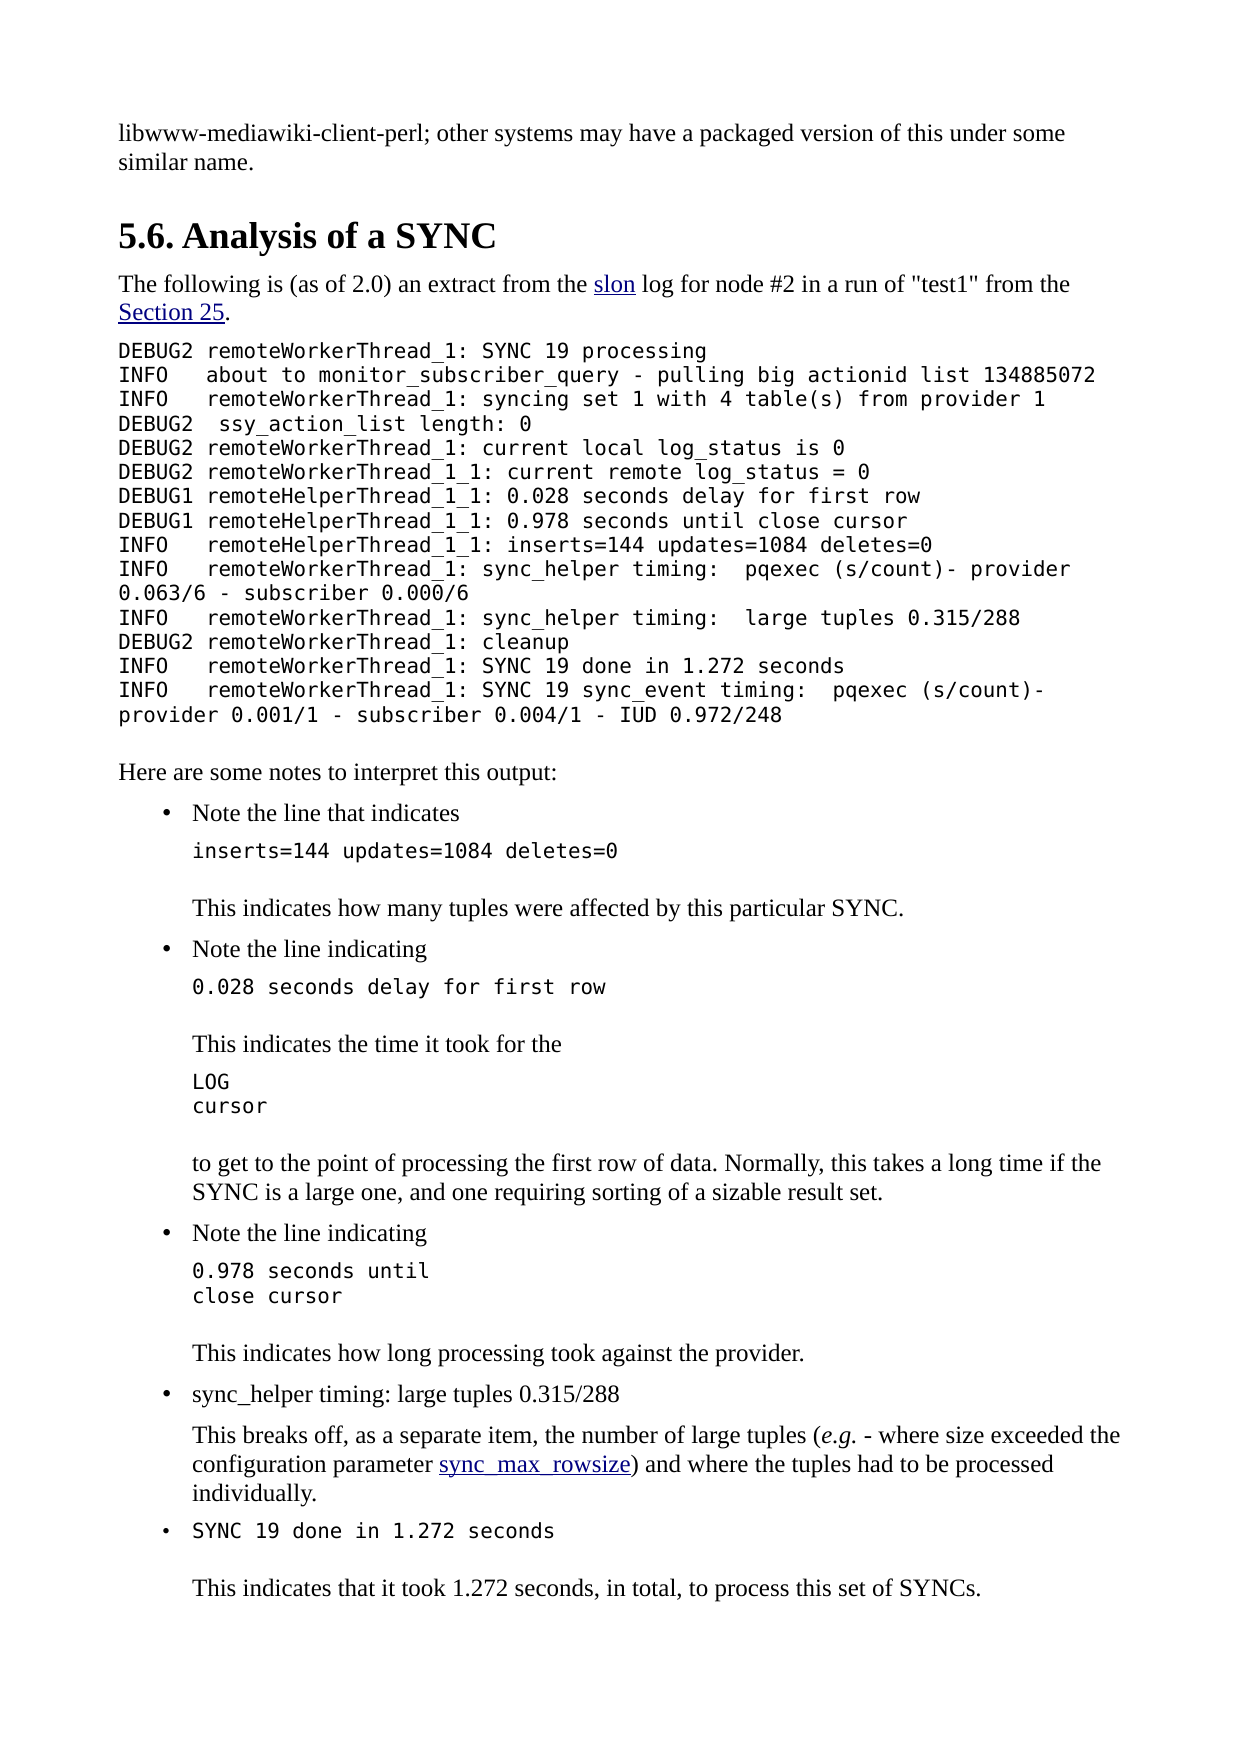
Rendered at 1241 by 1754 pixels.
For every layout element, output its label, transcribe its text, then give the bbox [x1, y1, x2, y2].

text DEBUG2 ssy_action_list length: 0 [118, 412, 1122, 436]
text INFO remoteWorkerThread_1: SYNC 19 sync_event timing: pqexec (s/count)- provider 0.001/1 - subscriber 0.004/1 - IUD 0.972/248 [118, 678, 1122, 727]
text DEBUG2 remoteWorkerThread_1: current local log_status is 0 [118, 436, 1122, 460]
list inserts=144 updates=1084 deletes=0 [162, 839, 1122, 863]
list close cursor [162, 1284, 1122, 1308]
list SYNC 19 done in 1.272 seconds [162, 1519, 1122, 1543]
list cursor [162, 1094, 1122, 1119]
text libwww-mediawiki-client-perl; other systems may have a packaged version of this under some similar name. [118, 118, 1122, 176]
text INFO remoteWorkerThread_1: sync_helper timing: large tuples 0.315/288 [118, 606, 1122, 630]
text INFO remoteWorkerThread_1: sync_helper timing: pqexec (s/count)- provider 0.063/6 - subscriber 0.000/6 [118, 557, 1122, 606]
list to get to the point of processing the first row of data. Normally, this takes a long time if the SYNC is a large one, and one requiring sorting of a sizable result set. [162, 1148, 1122, 1206]
text DEBUG1 remoteHelperThread_1_1: 0.028 seconds delay for first row [118, 484, 1122, 509]
list Note the line that indicates [162, 798, 1122, 827]
list 0.978 seconds until [162, 1259, 1122, 1284]
list This indicates the time it took for the [162, 1029, 1122, 1058]
list This indicates that it took 1.272 seconds, in total, to process this set of SYNCs. [162, 1573, 1122, 1601]
list sync_helper timing: large tuples 0.315/288 [162, 1379, 1122, 1408]
text INFO remoteHelperThread_1_1: inserts=144 updates=1084 deletes=0 [118, 533, 1122, 557]
list Note the line indicating [162, 934, 1122, 963]
text DEBUG1 remoteHelperThread_1_1: 0.978 seconds until close cursor [118, 509, 1122, 533]
list This breaks off, as a separate item, the number of large tuples (e.g. - where size exceeded the configuration parameter sync_max_rowsize) and where the tuples had to be processed individually. [162, 1420, 1122, 1506]
text DEBUG2 remoteWorkerThread_1_1: current remote log_status = 0 [118, 460, 1122, 484]
text DEBUG2 remoteWorkerThread_1: SYNC 19 processing [118, 339, 1122, 363]
text INFO about to monitor_subscriber_query - pulling big actionid list 134885072 [118, 363, 1122, 387]
subtitle 5.6. Analysis of a SYNC [118, 213, 1122, 256]
text The following is (as of 2.0) an extract from the slon log for node #2 in a run of "test1" from the Section 25. [118, 269, 1122, 326]
list This indicates how many tuples were affected by this particular SYNC. [162, 893, 1122, 922]
text INFO remoteWorkerThread_1: syncing set 1 with 4 table(s) from provider 1 [118, 387, 1122, 412]
text DEBUG2 remoteWorkerThread_1: cleanup [118, 630, 1122, 654]
text Here are some notes to interpret this output: [118, 757, 1122, 785]
list This indicates how long processing took against the provider. [162, 1338, 1122, 1366]
text INFO remoteWorkerThread_1: SYNC 19 done in 1.272 seconds [118, 654, 1122, 678]
list LOG [162, 1070, 1122, 1094]
list Note the line indicating [162, 1218, 1122, 1247]
list 0.028 seconds delay for first row [162, 975, 1122, 999]
